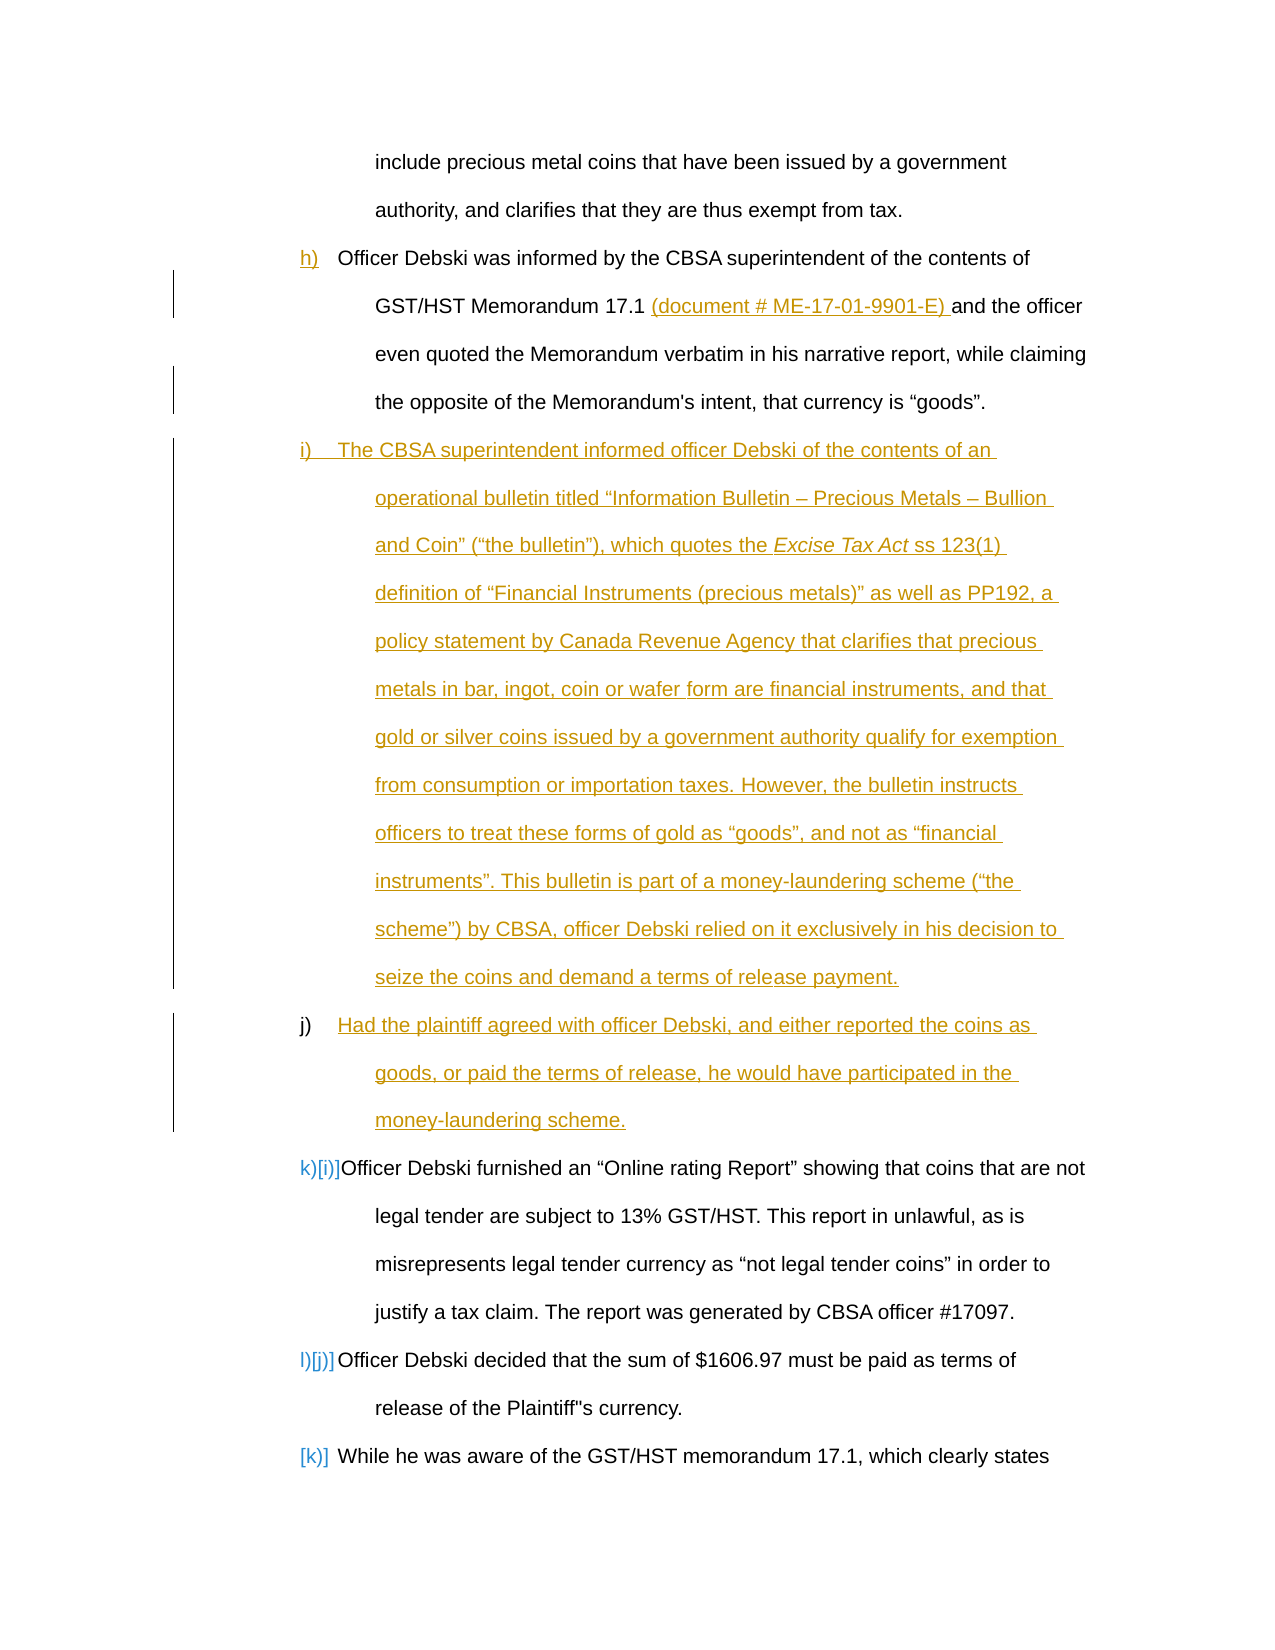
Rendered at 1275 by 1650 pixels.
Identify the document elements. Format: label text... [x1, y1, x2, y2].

list The CBSA superintendent informed officer Debski of the contents of an operational bulletin titled “Information Bulletin – Precious Metals – Bullion and Coin” (“the bulletin”), which quotes the Excise Tax Act ss 123(1) definition of “Financial Instruments (precious metals)” as well as PP192, a policy statement by Canada Revenue Agency that clarifies that precious metals in bar, ingot, coin or wafer form are financial instruments, and that gold or silver coins issued by a government authority qualify for exemption from consumption or importation taxes. However, the bulletin instructs officers to treat these forms of gold as “goods”, and not as “financial instruments”. This bulletin is part of a money-laundering scheme (“the scheme”) by CBSA, officer Debski relied on it exclusively in his decision to seize the coins and demand a terms of release payment. [300, 437, 1087, 988]
list While he was aware of the GST/HST memorandum 17.1, which clearly states [300, 1444, 1087, 1468]
list Officer Debski furnished an “Online rating Report” showing that coins that are not legal tender are subject to 13% GST/HST. This report in unlawful, as is misrepresents legal tender currency as “not legal tender coins” in order to justify a tax claim. The report was generated by CBSA officer #17097. [300, 1156, 1087, 1324]
list Had the plaintiff agreed with officer Debski, and either reported the coins as goods, or paid the terms of release, he would have participated in the money-laundering scheme. [300, 1012, 1087, 1132]
list include precious metal coins that have been issued by a government authority, and clarifies that they are thus exempt from tax. [300, 150, 1087, 222]
list Officer Debski was informed by the CBSA superintendent of the contents of GST/HST Memorandum 17.1 (document # ME-17-01-9901-E) and the officer even quoted the Memorandum verbatim in his narrative report, while claiming the opposite of the Memorandum's intent, that currency is “goods”. [300, 246, 1087, 413]
list Officer Debski decided that the sum of $1606.97 must be paid as terms of release of the Plaintiff''s currency. [300, 1348, 1087, 1420]
